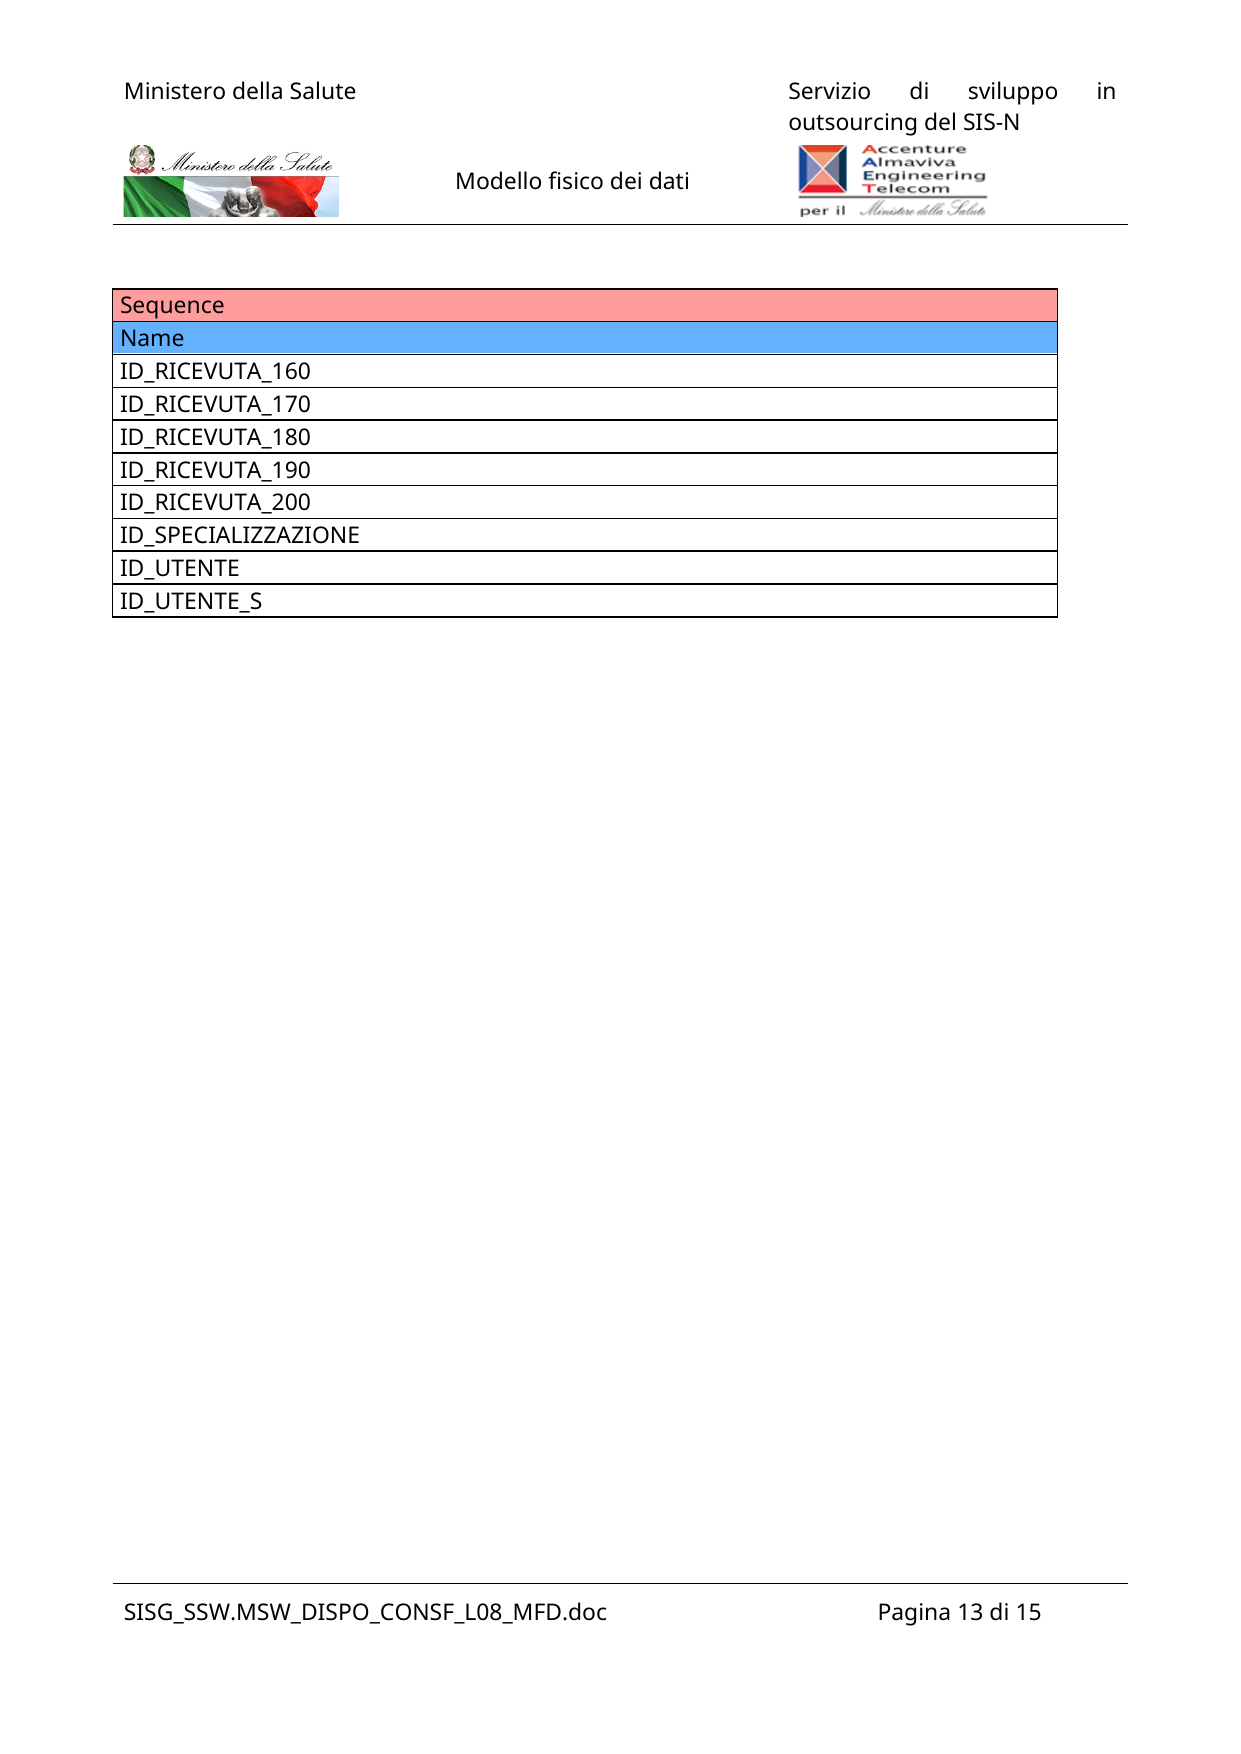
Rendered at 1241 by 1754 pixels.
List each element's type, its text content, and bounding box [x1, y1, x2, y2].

table_cell ID_SPECIALIZZAZIONE [113, 519, 1057, 550]
table_header Sequence [113, 290, 1057, 321]
table_cell ID_RICEVUTA_200 [113, 486, 1057, 518]
table_cell ID_UTENTE_S [113, 585, 1057, 616]
table_cell ID_RICEVUTA_180 [113, 421, 1057, 452]
table_cell ID_RICEVUTA_160 [113, 355, 1057, 386]
table_cell ID_RICEVUTA_170 [113, 388, 1057, 419]
table_cell Name [113, 322, 1057, 353]
table_cell ID_RICEVUTA_190 [113, 454, 1057, 485]
table_cell ID_UTENTE [113, 552, 1057, 583]
